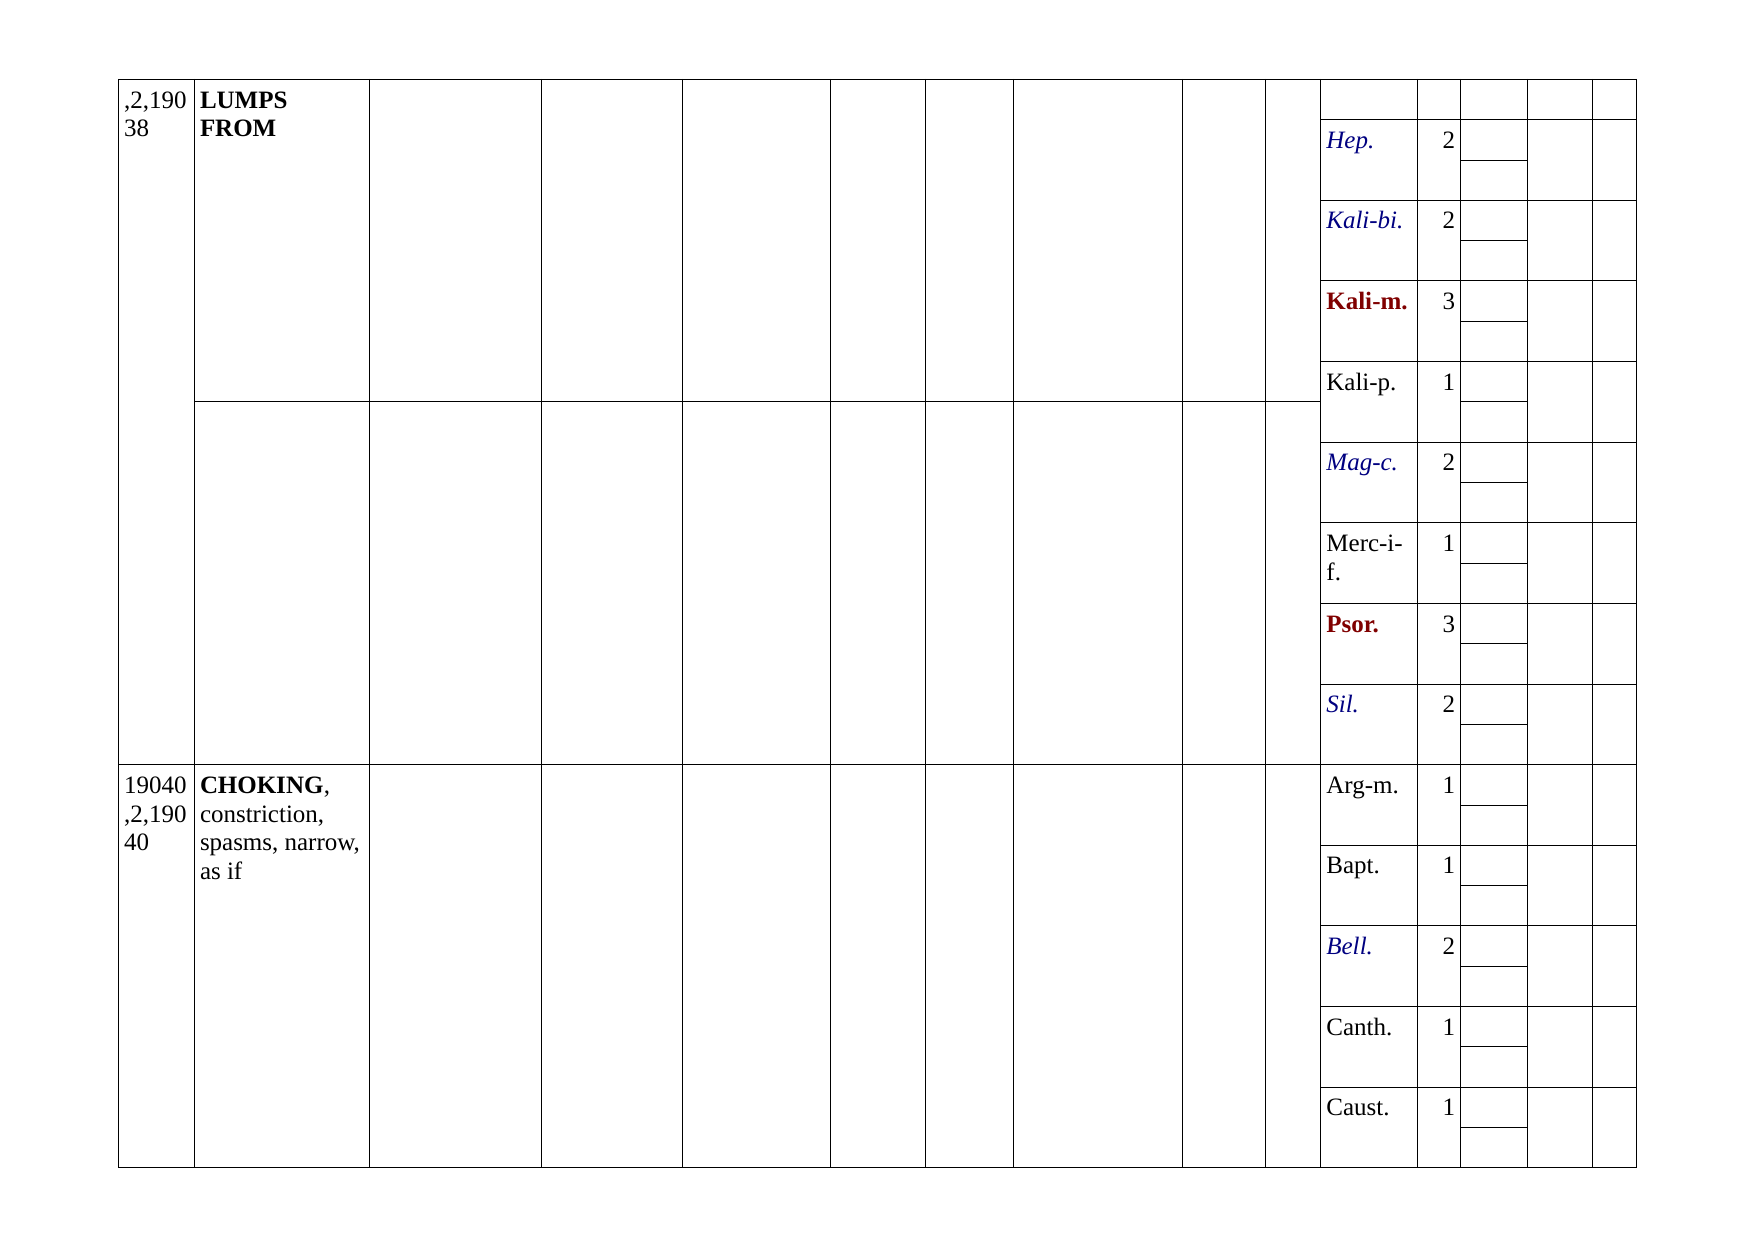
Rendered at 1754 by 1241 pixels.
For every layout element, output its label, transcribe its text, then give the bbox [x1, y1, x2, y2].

table_cell 3 [1418, 281, 1460, 361]
table_cell 1 [1418, 846, 1460, 925]
table_cell [1461, 281, 1527, 321]
table_cell [370, 765, 541, 1167]
table_cell [1461, 443, 1527, 482]
table_cell lumps from [195, 80, 369, 401]
table_cell [1461, 644, 1527, 683]
table_cell Bapt. [1321, 846, 1417, 925]
table_cell [1461, 120, 1527, 159]
table_cell [1528, 765, 1592, 845]
table_cell [1528, 604, 1592, 683]
table_cell [1593, 1088, 1636, 1167]
table_cell [1461, 886, 1527, 925]
table_cell [683, 765, 830, 1167]
table_cell [1266, 80, 1320, 401]
table_cell [195, 402, 369, 764]
table_cell [926, 765, 1013, 1167]
table_cell [370, 80, 541, 401]
table_cell Sil. [1321, 685, 1417, 764]
table_cell [1528, 846, 1592, 925]
table_cell [1461, 483, 1527, 522]
table_cell [683, 80, 830, 401]
table_cell [1528, 1007, 1592, 1087]
table_cell Kali-m. [1321, 281, 1417, 361]
table_cell [1528, 80, 1592, 119]
table_cell [1593, 846, 1636, 925]
table_cell [926, 402, 1013, 764]
table_cell 1 [1418, 1007, 1460, 1087]
table_cell Psor. [1321, 604, 1417, 683]
table_cell [831, 80, 925, 401]
table_cell [1461, 765, 1527, 804]
table_cell [1183, 80, 1265, 401]
table_cell [1461, 201, 1527, 240]
table_cell [926, 80, 1013, 401]
table_cell [1014, 402, 1182, 764]
table_cell [1461, 604, 1527, 643]
table_cell Arg-m. [1321, 765, 1417, 845]
table_cell 19040,2,19040 [119, 765, 194, 1167]
table_cell [1461, 523, 1527, 563]
table_cell [1461, 846, 1527, 885]
table_cell [1593, 765, 1636, 845]
table_cell [1183, 765, 1265, 1167]
table_cell [1461, 806, 1527, 845]
table_cell 2 [1418, 926, 1460, 1006]
table_cell [1593, 523, 1636, 603]
table_cell [1461, 564, 1527, 603]
table_cell [1461, 685, 1527, 724]
table_cell [1321, 80, 1417, 119]
table_cell 3 [1418, 604, 1460, 683]
table_cell [1593, 120, 1636, 200]
table_cell [1461, 725, 1527, 764]
table_cell 2 [1418, 685, 1460, 764]
table_cell [683, 402, 830, 764]
table_cell Merc-i-f. [1321, 523, 1417, 603]
table_cell [1461, 1007, 1527, 1046]
table_cell [1593, 604, 1636, 683]
table_cell [1528, 362, 1592, 442]
table_cell Hep. [1321, 120, 1417, 200]
table_cell [542, 402, 682, 764]
table_cell 1 [1418, 765, 1460, 845]
table_cell 1 [1418, 1088, 1460, 1167]
table_cell Bell. [1321, 926, 1417, 1006]
table_cell [1266, 402, 1320, 764]
table_cell [1461, 241, 1527, 280]
table_cell [542, 765, 682, 1167]
table_cell [1461, 926, 1527, 966]
table_cell [1461, 362, 1527, 401]
table_cell choking, constriction, spasms, narrow, as if [195, 765, 369, 1167]
table_cell ,2,19038 [119, 80, 194, 764]
table_cell [1266, 765, 1320, 1167]
table_cell 2 [1418, 201, 1460, 280]
table_cell [1593, 201, 1636, 280]
table_cell [1528, 201, 1592, 280]
table_cell [1593, 443, 1636, 522]
table_cell [1593, 1007, 1636, 1087]
table_cell [1528, 1088, 1592, 1167]
table_cell 1 [1418, 362, 1460, 442]
table_cell [1593, 362, 1636, 442]
table_cell [1528, 120, 1592, 200]
table_cell Canth. [1321, 1007, 1417, 1087]
table_cell [370, 402, 541, 764]
table_cell [1461, 322, 1527, 361]
table_cell [1461, 402, 1527, 442]
table_cell [542, 80, 682, 401]
table_cell 2 [1418, 120, 1460, 200]
table_cell [831, 765, 925, 1167]
table_cell [1528, 926, 1592, 1006]
table_cell [1418, 80, 1460, 119]
table_cell [1183, 402, 1265, 764]
table_cell Kali-p. [1321, 362, 1417, 442]
table_cell Kali-bi. [1321, 201, 1417, 280]
table_cell [1593, 685, 1636, 764]
table_cell [1014, 80, 1182, 401]
table_cell [1461, 1128, 1527, 1167]
table_cell [1461, 161, 1527, 200]
table_cell [1528, 443, 1592, 522]
table_cell 1 [1418, 523, 1460, 603]
table_cell [1461, 967, 1527, 1006]
table_cell [1014, 765, 1182, 1167]
table_cell [1461, 80, 1527, 119]
table_cell [1593, 80, 1636, 119]
table_cell [831, 402, 925, 764]
table_cell [1461, 1088, 1527, 1127]
table_cell [1528, 281, 1592, 361]
table_cell Caust. [1321, 1088, 1417, 1167]
table_cell [1461, 1047, 1527, 1087]
table_cell Mag-c. [1321, 443, 1417, 522]
table_cell [1528, 685, 1592, 764]
table_cell [1593, 926, 1636, 1006]
table_cell [1528, 523, 1592, 603]
table_cell [1593, 281, 1636, 361]
table_cell 2 [1418, 443, 1460, 522]
